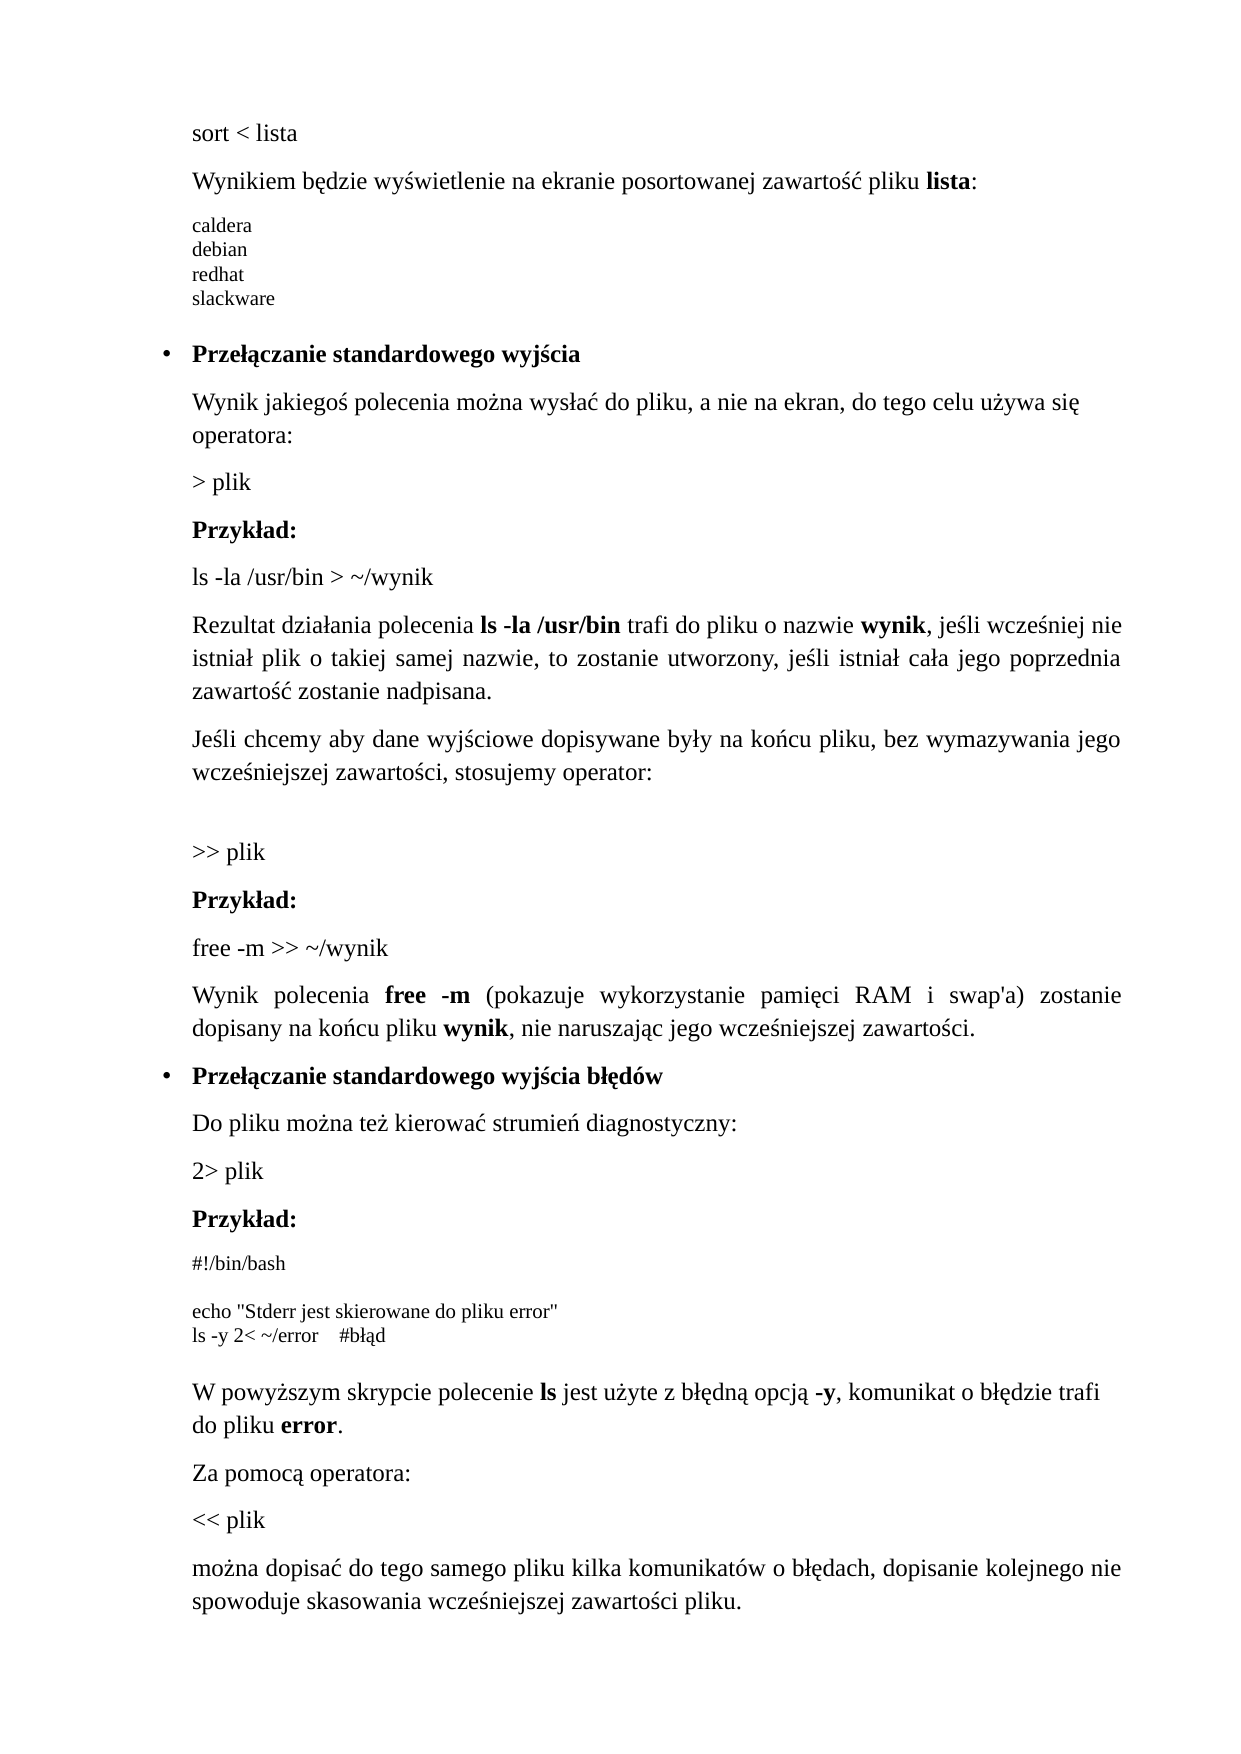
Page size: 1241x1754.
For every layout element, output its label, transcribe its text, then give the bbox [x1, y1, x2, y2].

list redhat [162, 261, 1122, 286]
list #!/bin/bash [162, 1251, 1122, 1275]
list Jeśli chcemy aby dane wyjściowe dopisywane były na końcu pliku, bez wymazywania jego wcześniejszej zawartości, stosujemy operator: [162, 724, 1122, 786]
list Przykład: [162, 1204, 1122, 1232]
list 2> plik [162, 1156, 1122, 1185]
list Przełączanie standardowego wyjścia błędów [162, 1061, 1122, 1089]
list Do pliku można też kierować strumień diagnostyczny: [162, 1108, 1122, 1137]
list Przykład: [162, 515, 1122, 544]
list Przykład: [162, 885, 1122, 914]
list debian [162, 237, 1122, 261]
list echo "Stderr jest skierowane do pliku error" [162, 1299, 1122, 1323]
list Wynik jakiegoś polecenia można wysłać do pliku, a nie na ekran, do tego celu używa się operatora: [162, 387, 1122, 448]
list free -m >> ~/wynik [162, 933, 1122, 961]
list można dopisać do tego samego pliku kilka komunikatów o błędach, dopisanie kolejnego nie spowoduje skasowania wcześniejszej zawartości pliku. [162, 1553, 1122, 1614]
list W powyższym skrypcie polecenie ls jest użyte z błędną opcją -y, komunikat o błędzie trafi do pliku error. [162, 1377, 1122, 1439]
list >> plik [162, 837, 1122, 866]
list Wynik polecenia free -m (pokazuje wykorzystanie pamięci RAM i swap'a) zostanie dopisany na końcu pliku wynik, nie naruszając jego wcześniejszej zawartości. [162, 980, 1122, 1042]
list sort < lista [162, 118, 1122, 147]
list ls -la /usr/bin > ~/wynik [162, 562, 1122, 591]
list Za pomocą operatora: [162, 1458, 1122, 1486]
list Wynikiem będzie wyświetlenie na ekranie posortowanej zawartość pliku lista: [162, 166, 1122, 194]
list Rezultat działania polecenia ls -la /usr/bin trafi do pliku o nazwie wynik, jeśli wcześniej nie istniał plik o takiej samej nazwie, to zostanie utworzony, jeśli istniał cała jego poprzednia zawartość zostanie nadpisana. [162, 610, 1122, 705]
list Przełączanie standardowego wyjścia [162, 339, 1122, 368]
list > plik [162, 467, 1122, 496]
list << plik [162, 1505, 1122, 1534]
list caldera [162, 213, 1122, 237]
list ls -y 2< ~/error #błąd [162, 1323, 1122, 1347]
list slackware [162, 286, 1122, 309]
